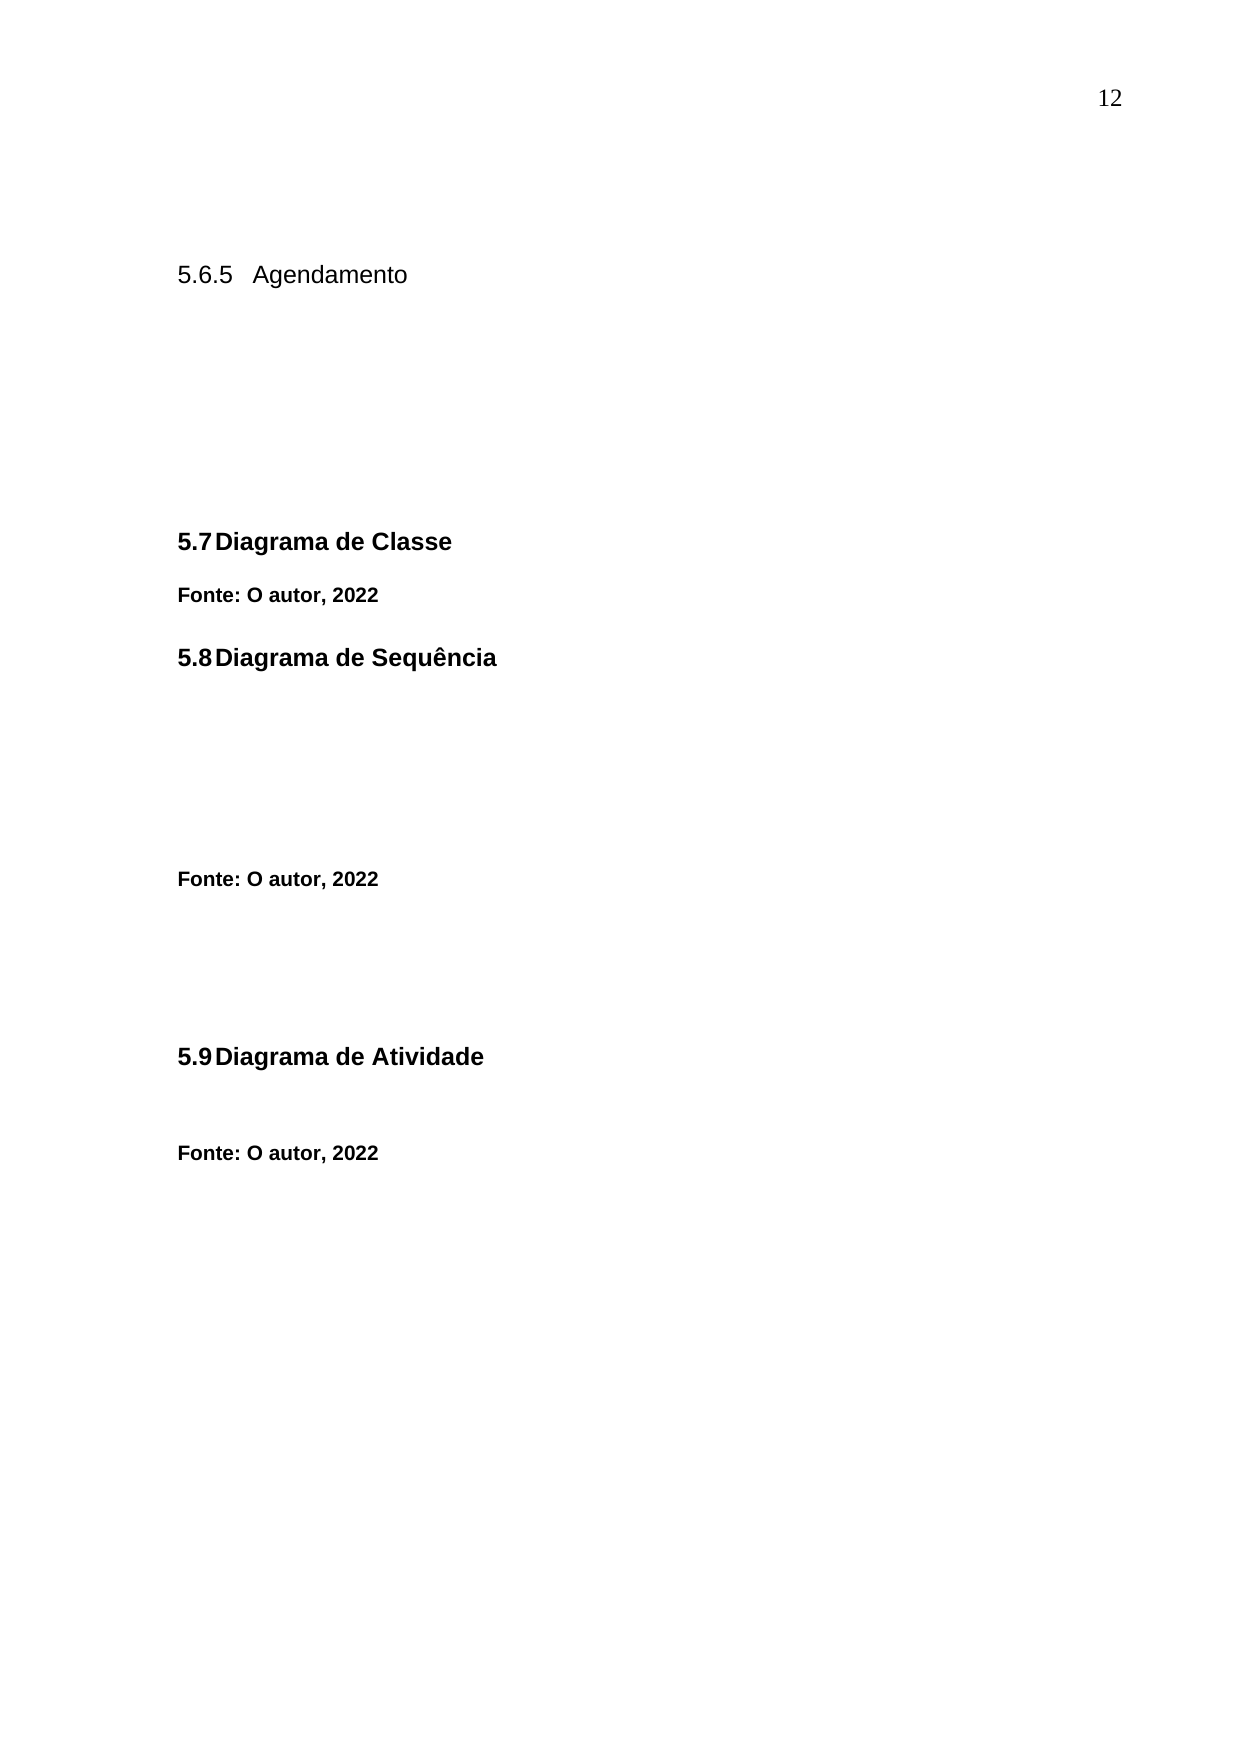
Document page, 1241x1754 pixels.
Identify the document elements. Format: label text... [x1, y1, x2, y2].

list Diagrama de Classe [177, 527, 1122, 556]
text Fonte: O autor, 2022 [177, 867, 1122, 891]
list Diagrama de Atividade [177, 1042, 1122, 1071]
list Agendamento [177, 260, 1122, 288]
text Fonte: O autor, 2022 [177, 583, 1122, 607]
list Diagrama de Sequência [177, 643, 1122, 672]
text Fonte: O autor, 2022 [177, 1141, 1122, 1165]
